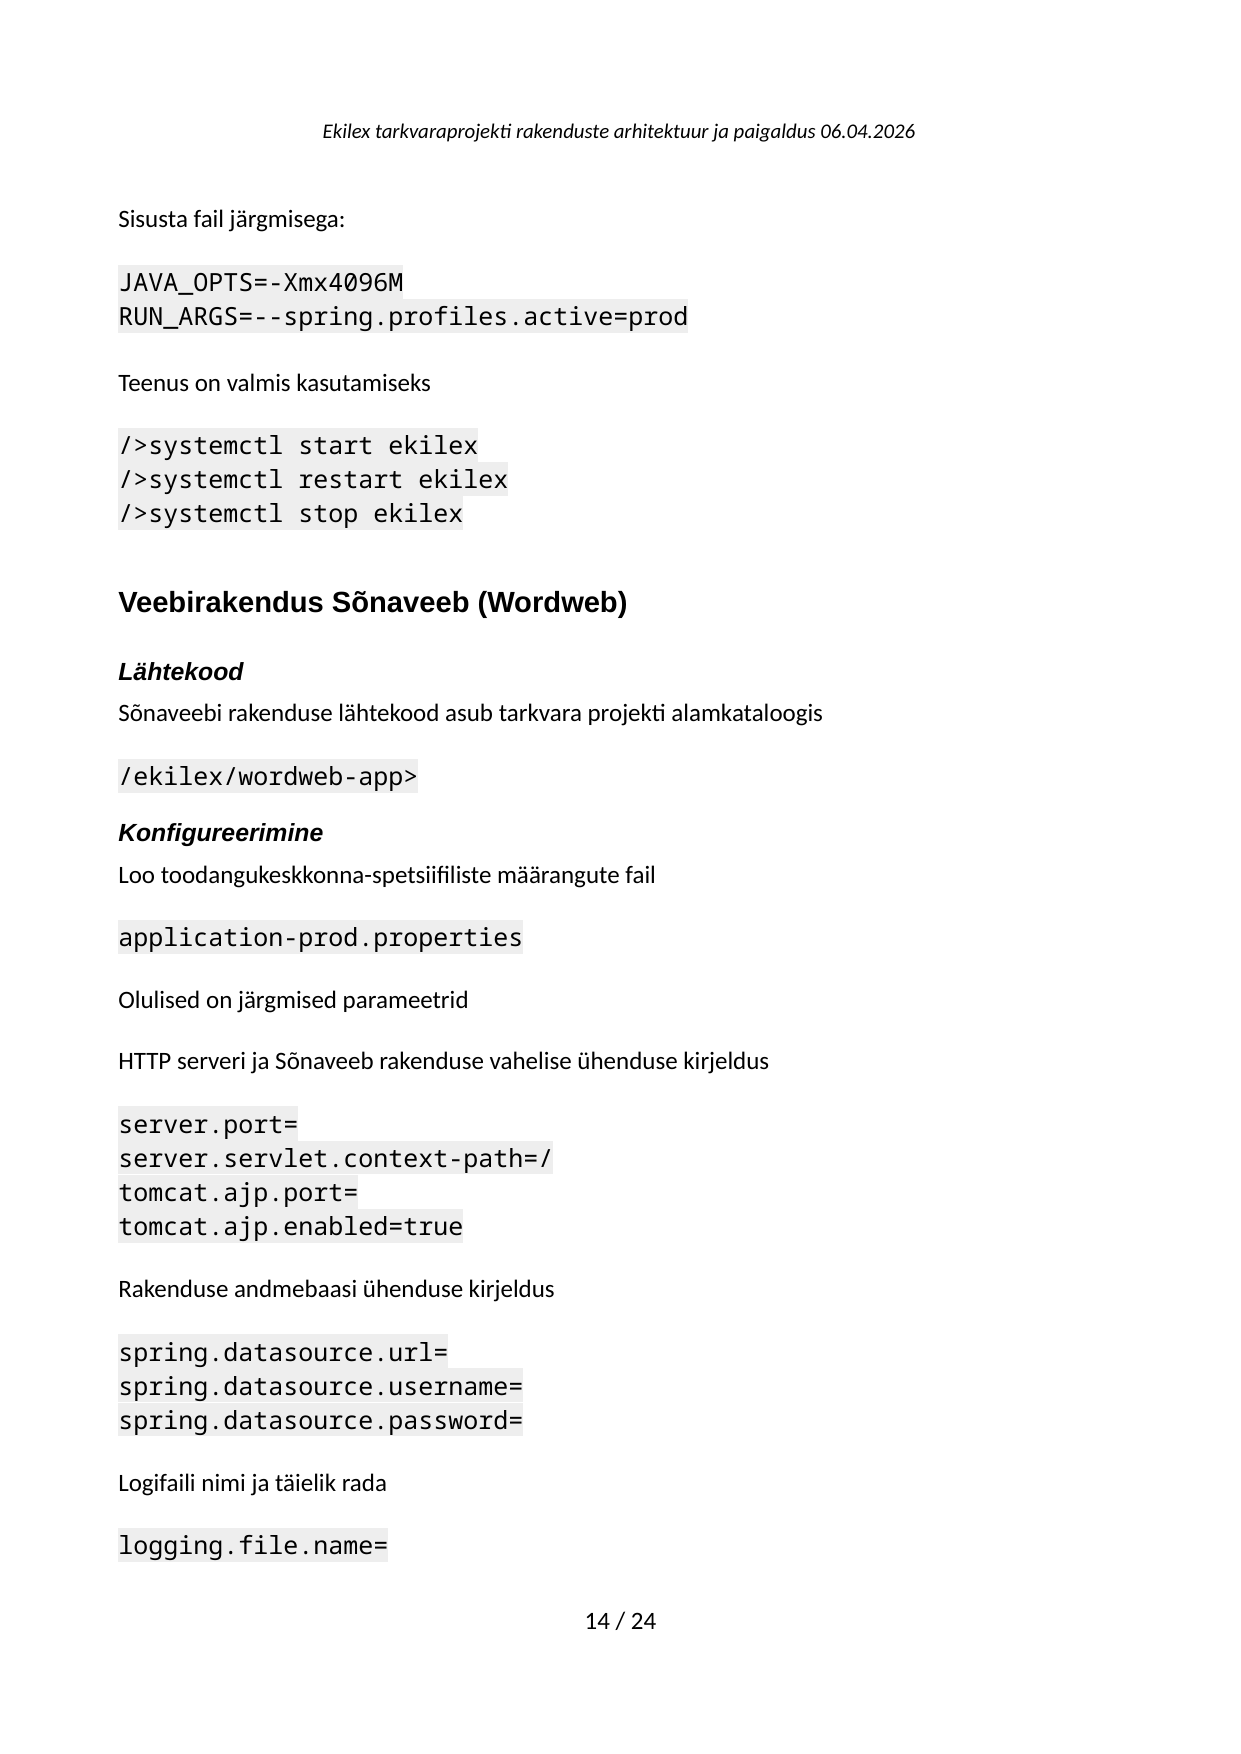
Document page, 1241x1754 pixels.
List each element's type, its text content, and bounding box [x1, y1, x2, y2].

text tomcat.ajp.enabled=true [118, 1209, 1122, 1243]
text JAVA_OPTS=-Xmx4096M [118, 264, 1122, 299]
text Rakenduse andmebaasi ühenduse kirjeldus [118, 1273, 1122, 1304]
text spring.datasource.username= [118, 1368, 1122, 1402]
subtitle Konfigureerimine [118, 818, 1122, 846]
text Teenus on valmis kasutamiseks [118, 367, 1122, 397]
text spring.datasource.url= [118, 1334, 1122, 1368]
text />systemctl stop ekilex [118, 496, 1122, 530]
text logging.file.name= [118, 1528, 1122, 1562]
text Sisusta fail järgmisega: [118, 203, 1122, 234]
text server.port= [118, 1106, 1122, 1141]
text />systemctl restart ekilex [118, 462, 1122, 496]
text Loo toodangukeskkonna-spetsiifiliste määrangute fail [118, 859, 1122, 889]
text />systemctl start ekilex [118, 428, 1122, 462]
text server.servlet.context-path=/ [118, 1141, 1122, 1174]
text tomcat.ajp.port= [118, 1174, 1122, 1209]
text /ekilex/wordweb-app> [118, 759, 1122, 793]
text Olulised on järgmised parameetrid [118, 984, 1122, 1015]
subtitle Veebirakendus Sõnaveeb (Wordweb) [118, 586, 1122, 619]
text Sõnaveebi rakenduse lähtekood asub tarkvara projekti alamkataloogis [118, 698, 1122, 728]
text RUN_ARGS=--spring.profiles.active=prod [118, 299, 1122, 333]
text Logifaili nimi ja täielik rada [118, 1467, 1122, 1497]
text HTTP serveri ja Sõnaveeb rakenduse vahelise ühenduse kirjeldus [118, 1045, 1122, 1076]
text application-prod.properties [118, 920, 1122, 954]
subtitle Lähtekood [118, 657, 1122, 685]
text spring.datasource.password= [118, 1402, 1122, 1436]
